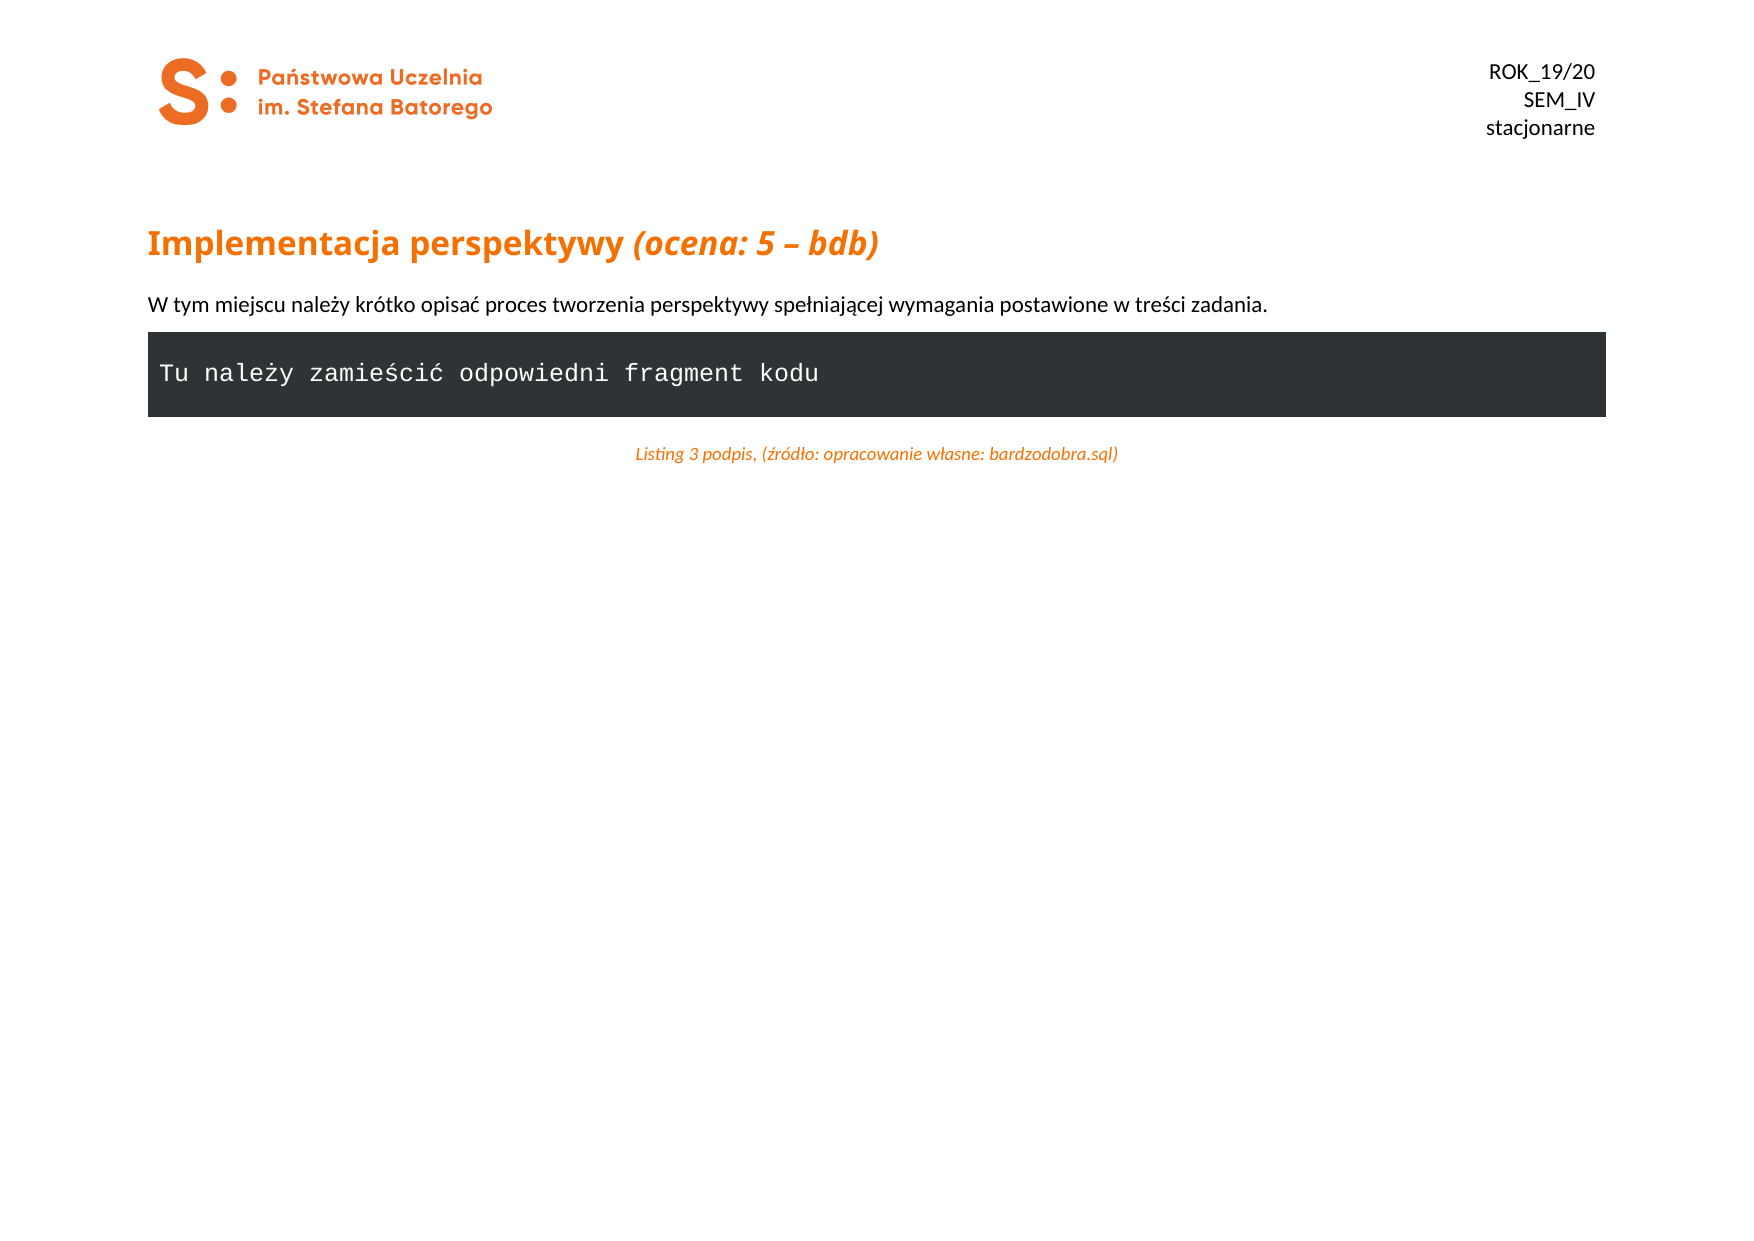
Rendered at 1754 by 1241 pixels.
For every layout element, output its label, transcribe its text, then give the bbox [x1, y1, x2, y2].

table_header Tu należy zamieścić odpowiedni fragment kodu [148, 332, 1606, 417]
subtitle Implementacja perspektywy (ocena: 5 – bdb) [148, 219, 1606, 265]
picture [158, 58, 492, 125]
text Listing 3 podpis, (źródło: opracowanie własne: bardzodobra.sql) [148, 442, 1606, 465]
text W tym miejscu należy krótko opisać proces tworzenia perspektywy spełniającej wymagania postawione w treści zadania. [148, 290, 1606, 318]
